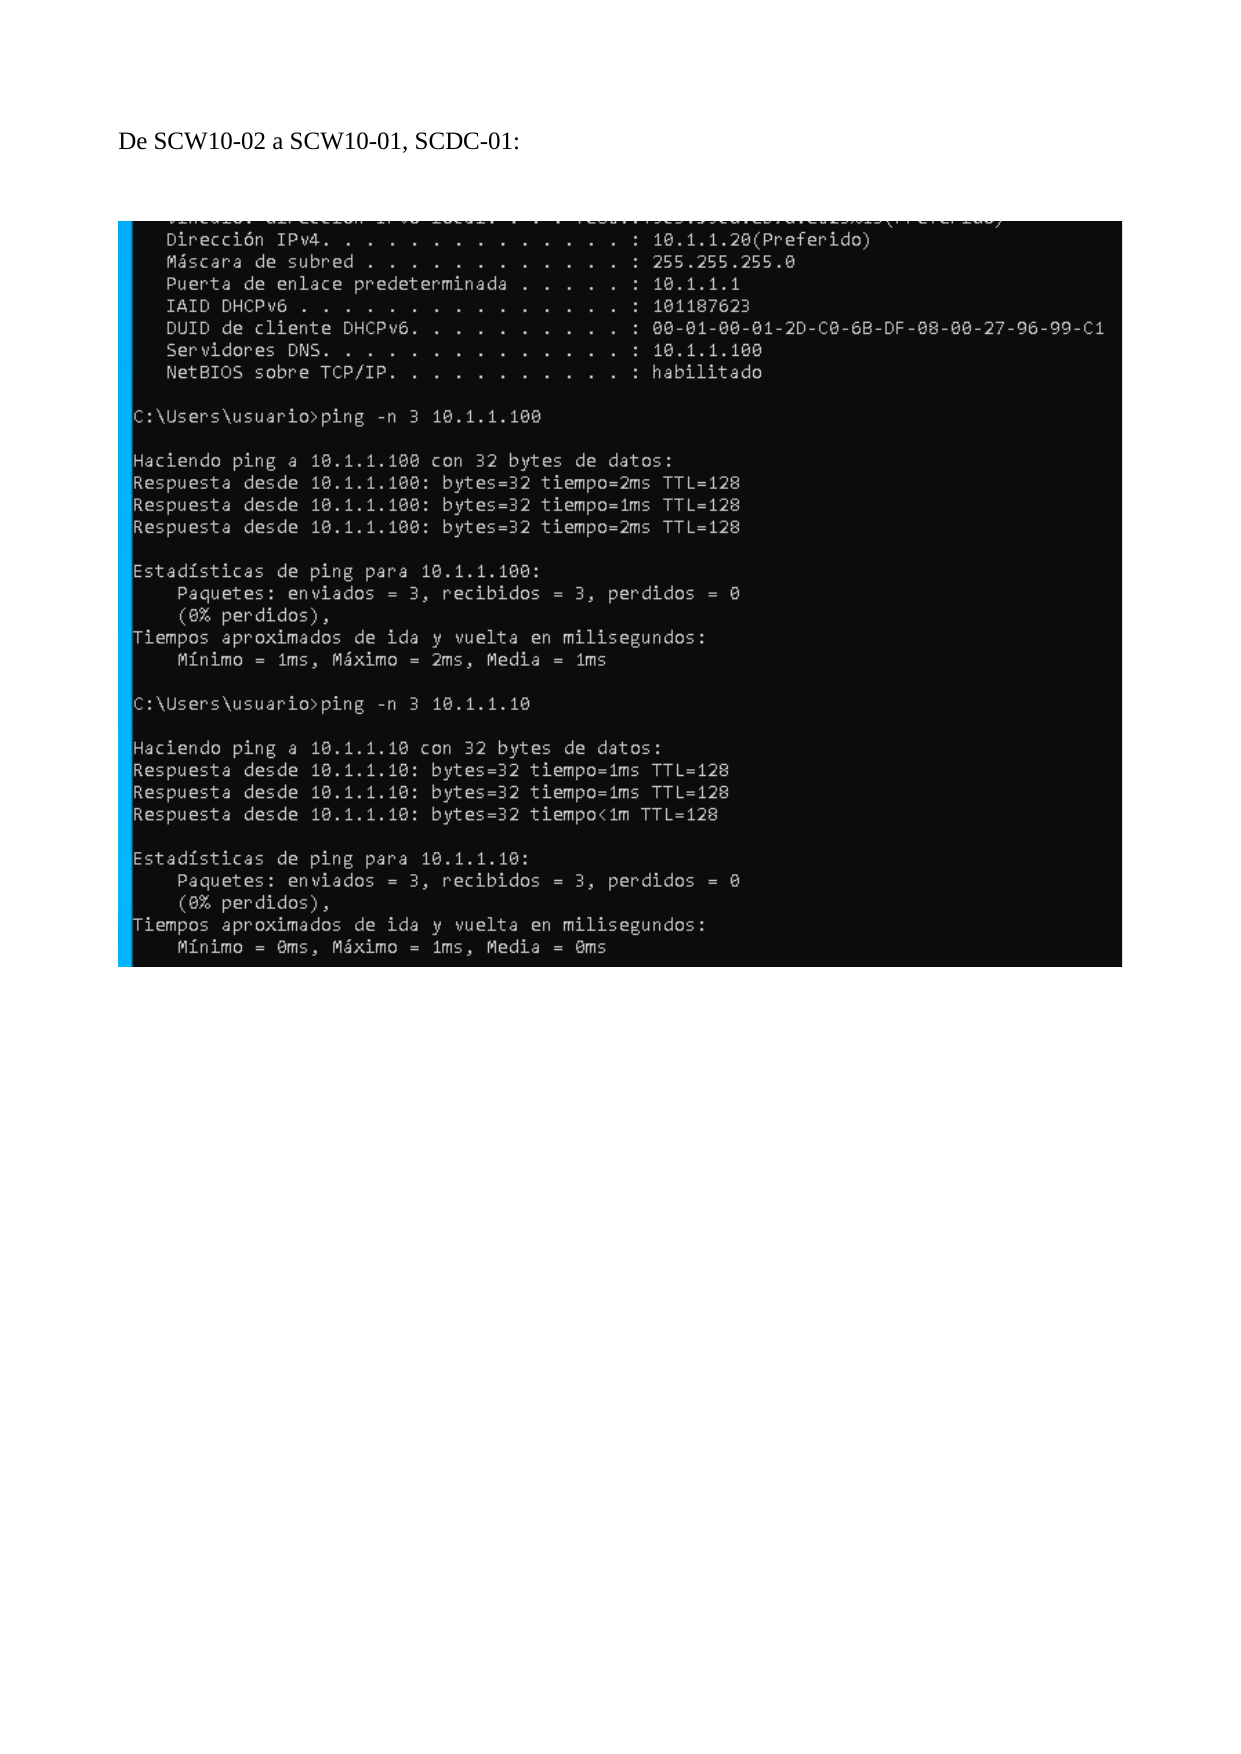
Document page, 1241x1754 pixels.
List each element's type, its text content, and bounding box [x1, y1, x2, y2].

picture [133, 221, 1123, 967]
text De SCW10-02 a SCW10-01, SCDC-01: [118, 126, 1122, 155]
